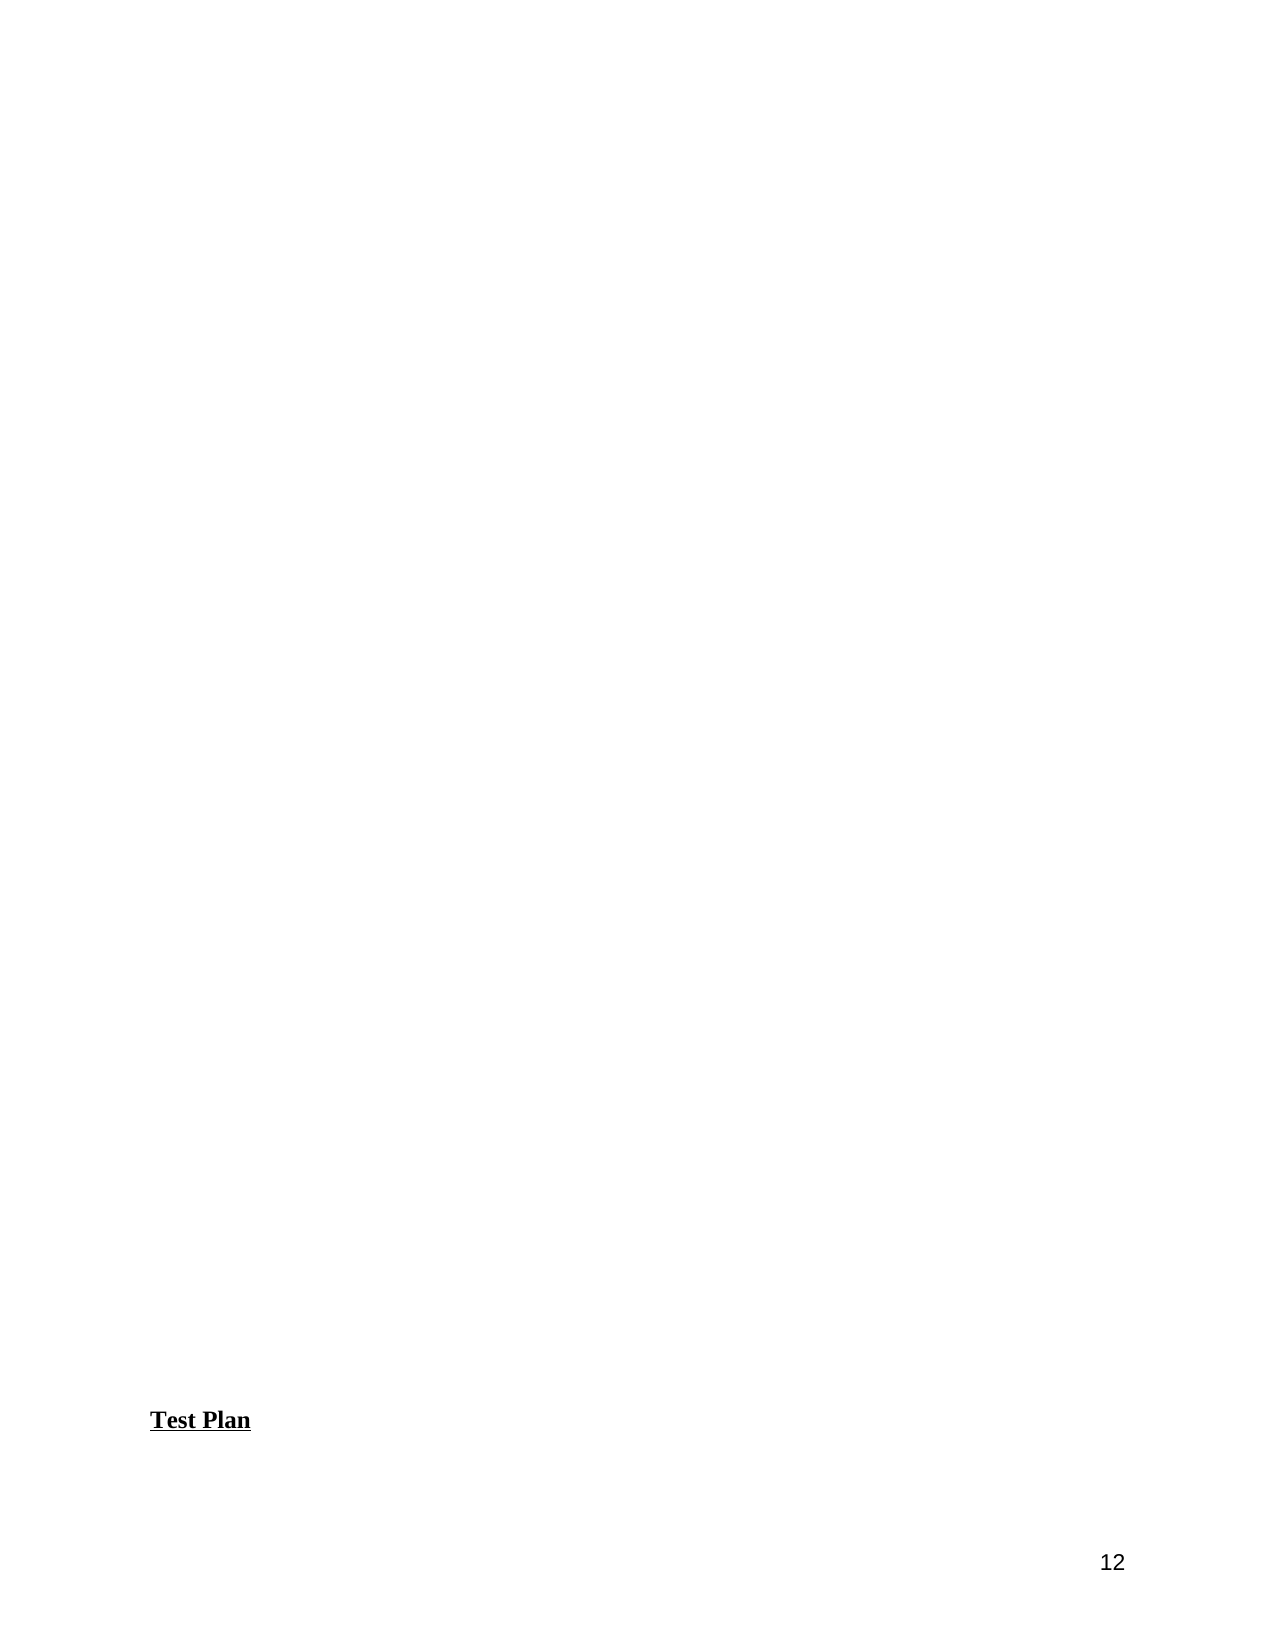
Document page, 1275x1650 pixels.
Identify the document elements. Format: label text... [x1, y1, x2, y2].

text Test Plan [150, 1405, 1125, 1433]
